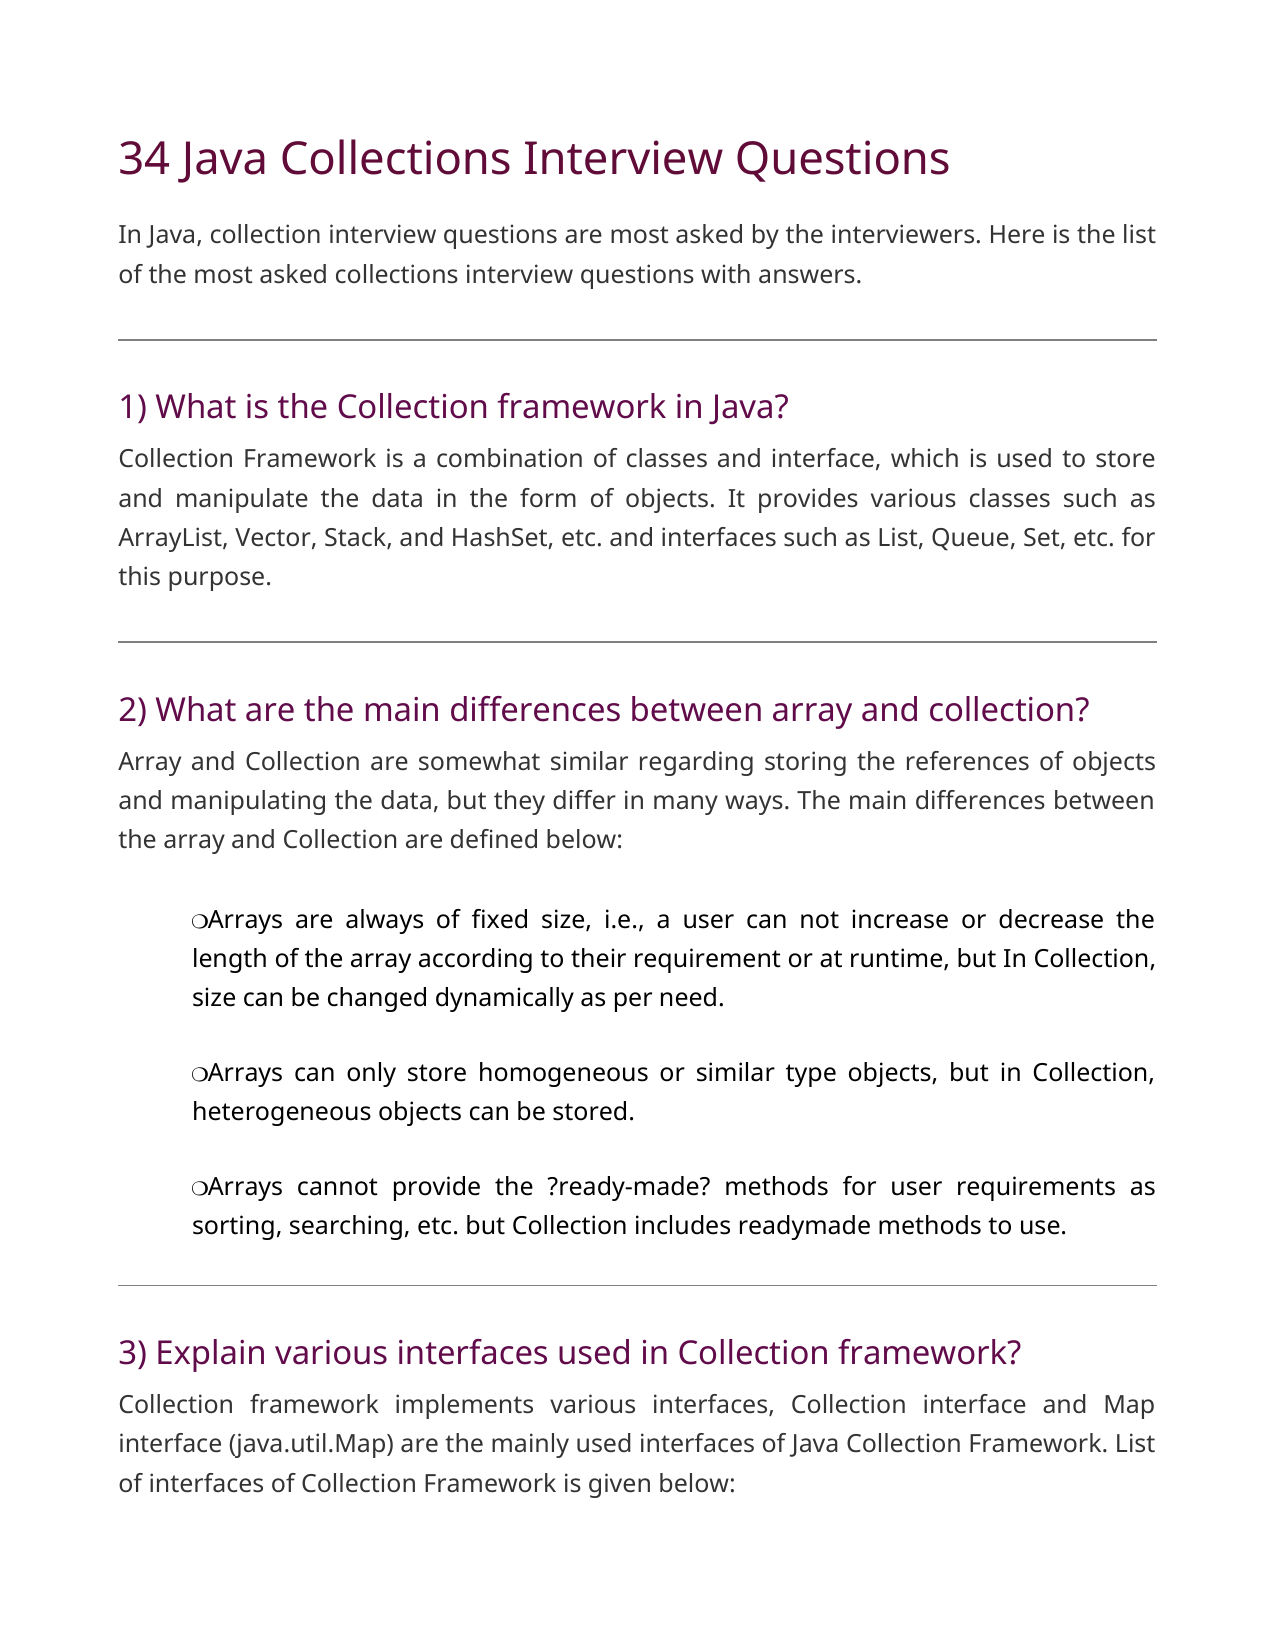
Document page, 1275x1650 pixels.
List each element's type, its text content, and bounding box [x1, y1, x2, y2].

text Collection framework implements various interfaces, Collection interface and Map interface (java.util.Map) are the mainly used interfaces of Java Collection Framework. List of interfaces of Collection Framework is given below: [118, 1387, 1157, 1499]
text Collection Framework is a combination of classes and interface, which is used to store and manipulate the data in the form of objects. It provides various classes such as ArrayList, Vector, Stack, and HashSet, etc. and interfaces such as List, Queue, Set, etc. for this purpose. [118, 441, 1157, 593]
list Arrays cannot provide the ?ready-made? methods for user requirements as sorting, searching, etc. but Collection includes readymade methods to use. [118, 1163, 1157, 1241]
text In Java, collection interview questions are most asked by the interviewers. Here is the list of the most asked collections interview questions with answers. [118, 217, 1157, 290]
subtitle 2) What are the main differences between array and collection? [118, 686, 1157, 731]
text Array and Collection are somewhat similar regarding storing the references of objects and manipulating the data, but they differ in many ways. The main differences between the array and Collection are defined below: [118, 743, 1157, 856]
subtitle 1) What is the Collection framework in Java? [118, 384, 1157, 428]
list Arrays are always of fixed size, i.e., a user can not increase or decrease the length of the array according to their requirement or at runtime, but In Collection, size can be changed dynamically as per need. [118, 896, 1157, 1014]
list Arrays can only store homogeneous or similar type objects, but in Collection, heterogeneous objects can be stored. [118, 1049, 1157, 1127]
subtitle 34 Java Collections Interview Questions [118, 126, 1157, 188]
subtitle 3) Explain various interfaces used in Collection framework? [118, 1330, 1157, 1374]
